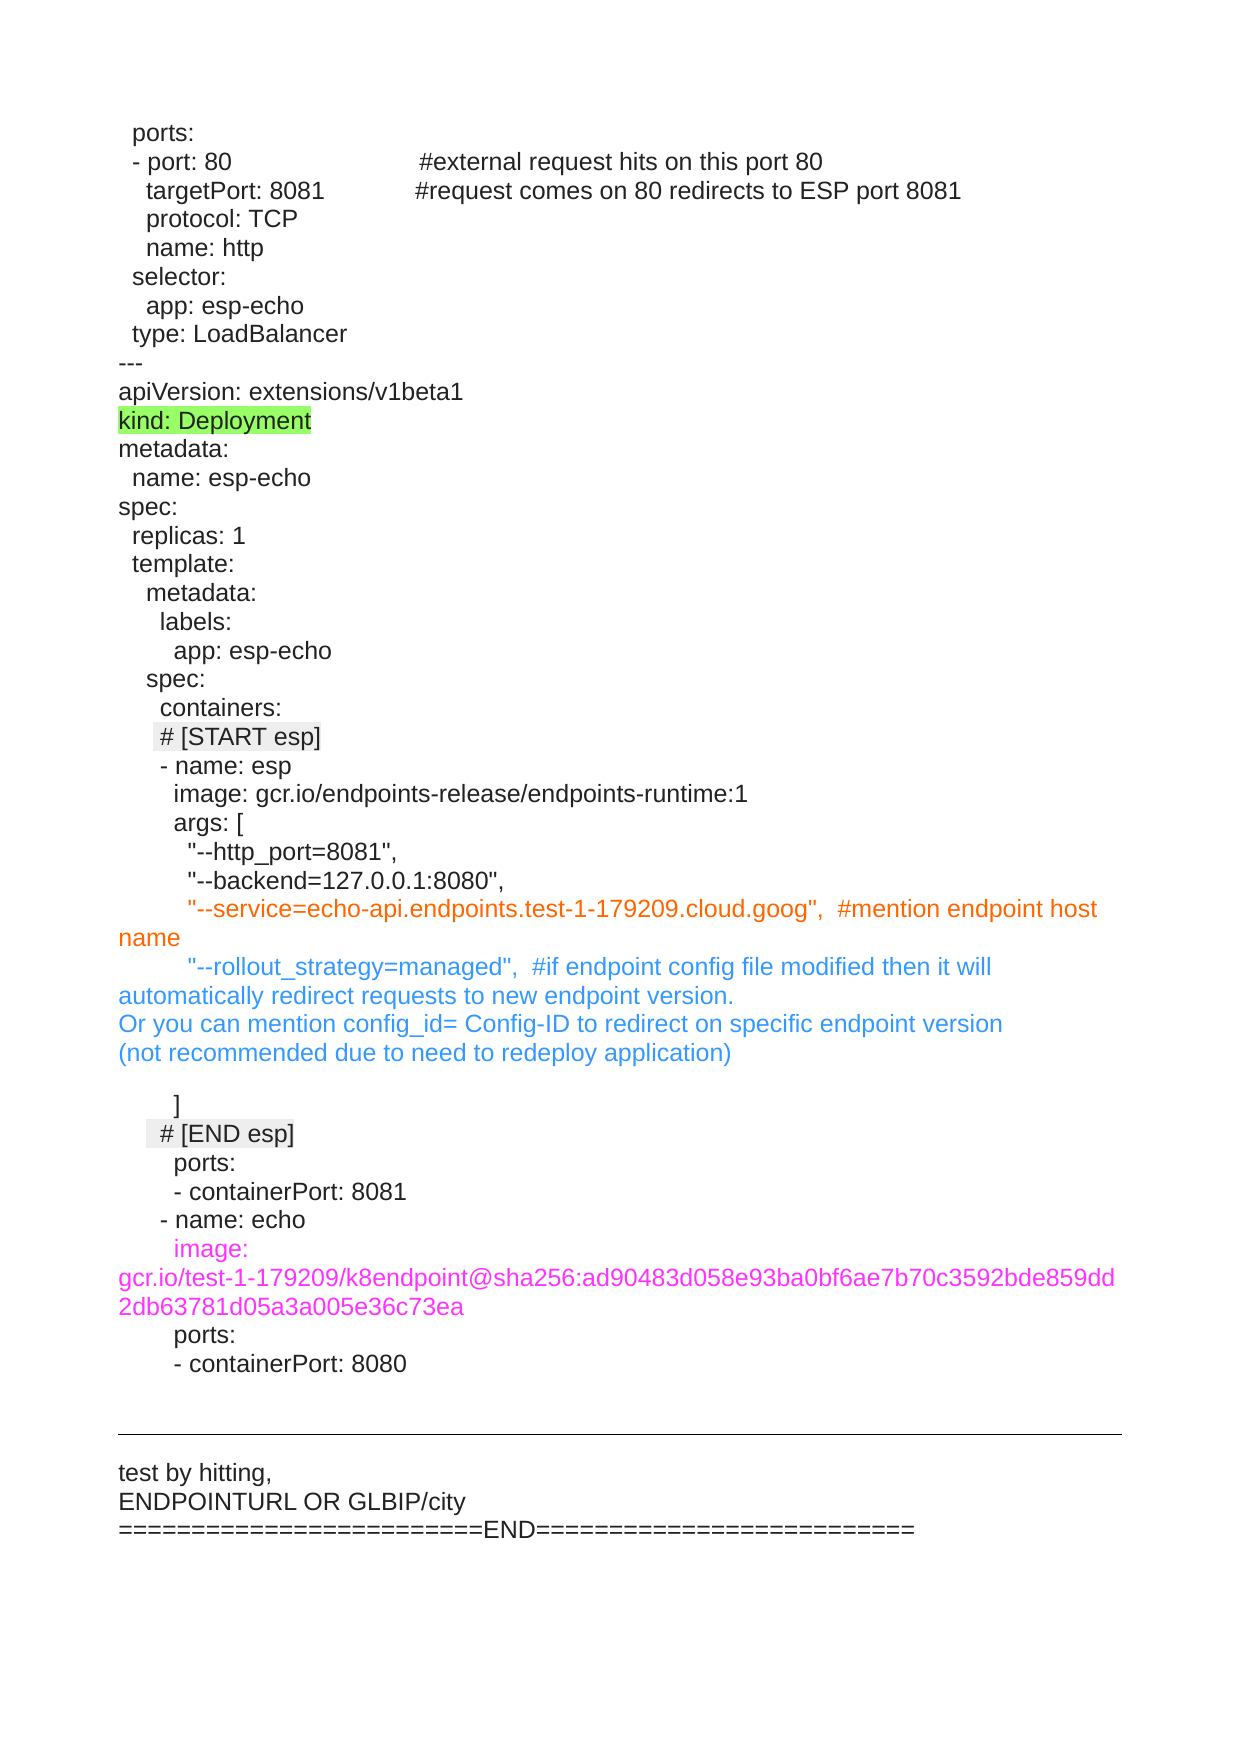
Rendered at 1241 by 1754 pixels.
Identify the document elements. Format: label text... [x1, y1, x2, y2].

text "--service=echo-api.endpoints.test-1-179209.cloud.goog", #mention endpoint host name [118, 894, 1122, 952]
text type: LoadBalancer [118, 319, 1122, 348]
text containers: [118, 693, 1122, 722]
text targetPort: 8081 #request comes on 80 redirects to ESP port 8081 [118, 176, 1122, 204]
text "--http_port=8081", [118, 837, 1122, 866]
text ports: [118, 1321, 1122, 1349]
text name: esp-echo [118, 463, 1122, 492]
text test by hitting, [118, 1458, 1122, 1487]
text # [START esp] [118, 722, 1122, 751]
text name: http [118, 233, 1122, 262]
text # [END esp] [118, 1119, 1122, 1148]
text Or you can mention config_id= Config-ID to redirect on specific endpoint version [118, 1009, 1122, 1038]
text - port: 80 #external request hits on this port 80 [118, 147, 1122, 176]
text ENDPOINTURL OR GLBIP/city [118, 1487, 1122, 1515]
text template: [118, 549, 1122, 578]
text - name: esp [118, 751, 1122, 779]
text apiVersion: extensions/v1beta1 [118, 377, 1122, 406]
text - name: echo [118, 1206, 1122, 1234]
text image: gcr.io/test-1-179209/k8endpoint@sha256:ad90483d058e93ba0bf6ae7b70c3592bde859dd2db63781d05a3a005e36c73ea [118, 1234, 1122, 1321]
text protocol: TCP [118, 204, 1122, 233]
text spec: [118, 664, 1122, 693]
text metadata: [118, 578, 1122, 607]
text replicas: 1 [118, 521, 1122, 549]
text kind: Deployment [118, 406, 1122, 434]
text =========================END========================== [118, 1515, 1122, 1544]
text spec: [118, 492, 1122, 521]
text - containerPort: 8081 [118, 1177, 1122, 1206]
text labels: [118, 607, 1122, 636]
text metadata: [118, 434, 1122, 463]
text ] [118, 1091, 1122, 1119]
text image: gcr.io/endpoints-release/endpoints-runtime:1 [118, 779, 1122, 808]
text "--rollout_strategy=managed", #if endpoint config file modified then it will automatically redirect requests to new endpoint version. [118, 952, 1122, 1009]
text "--backend=127.0.0.1:8080", [118, 866, 1122, 894]
text args: [ [118, 808, 1122, 837]
text --- [118, 348, 1122, 377]
text (not recommended due to need to redeploy application) [118, 1038, 1122, 1067]
text ports: [118, 118, 1122, 147]
text - containerPort: 8080 [118, 1349, 1122, 1378]
text app: esp-echo [118, 291, 1122, 319]
text selector: [118, 262, 1122, 291]
text app: esp-echo [118, 636, 1122, 664]
text ports: [118, 1148, 1122, 1177]
